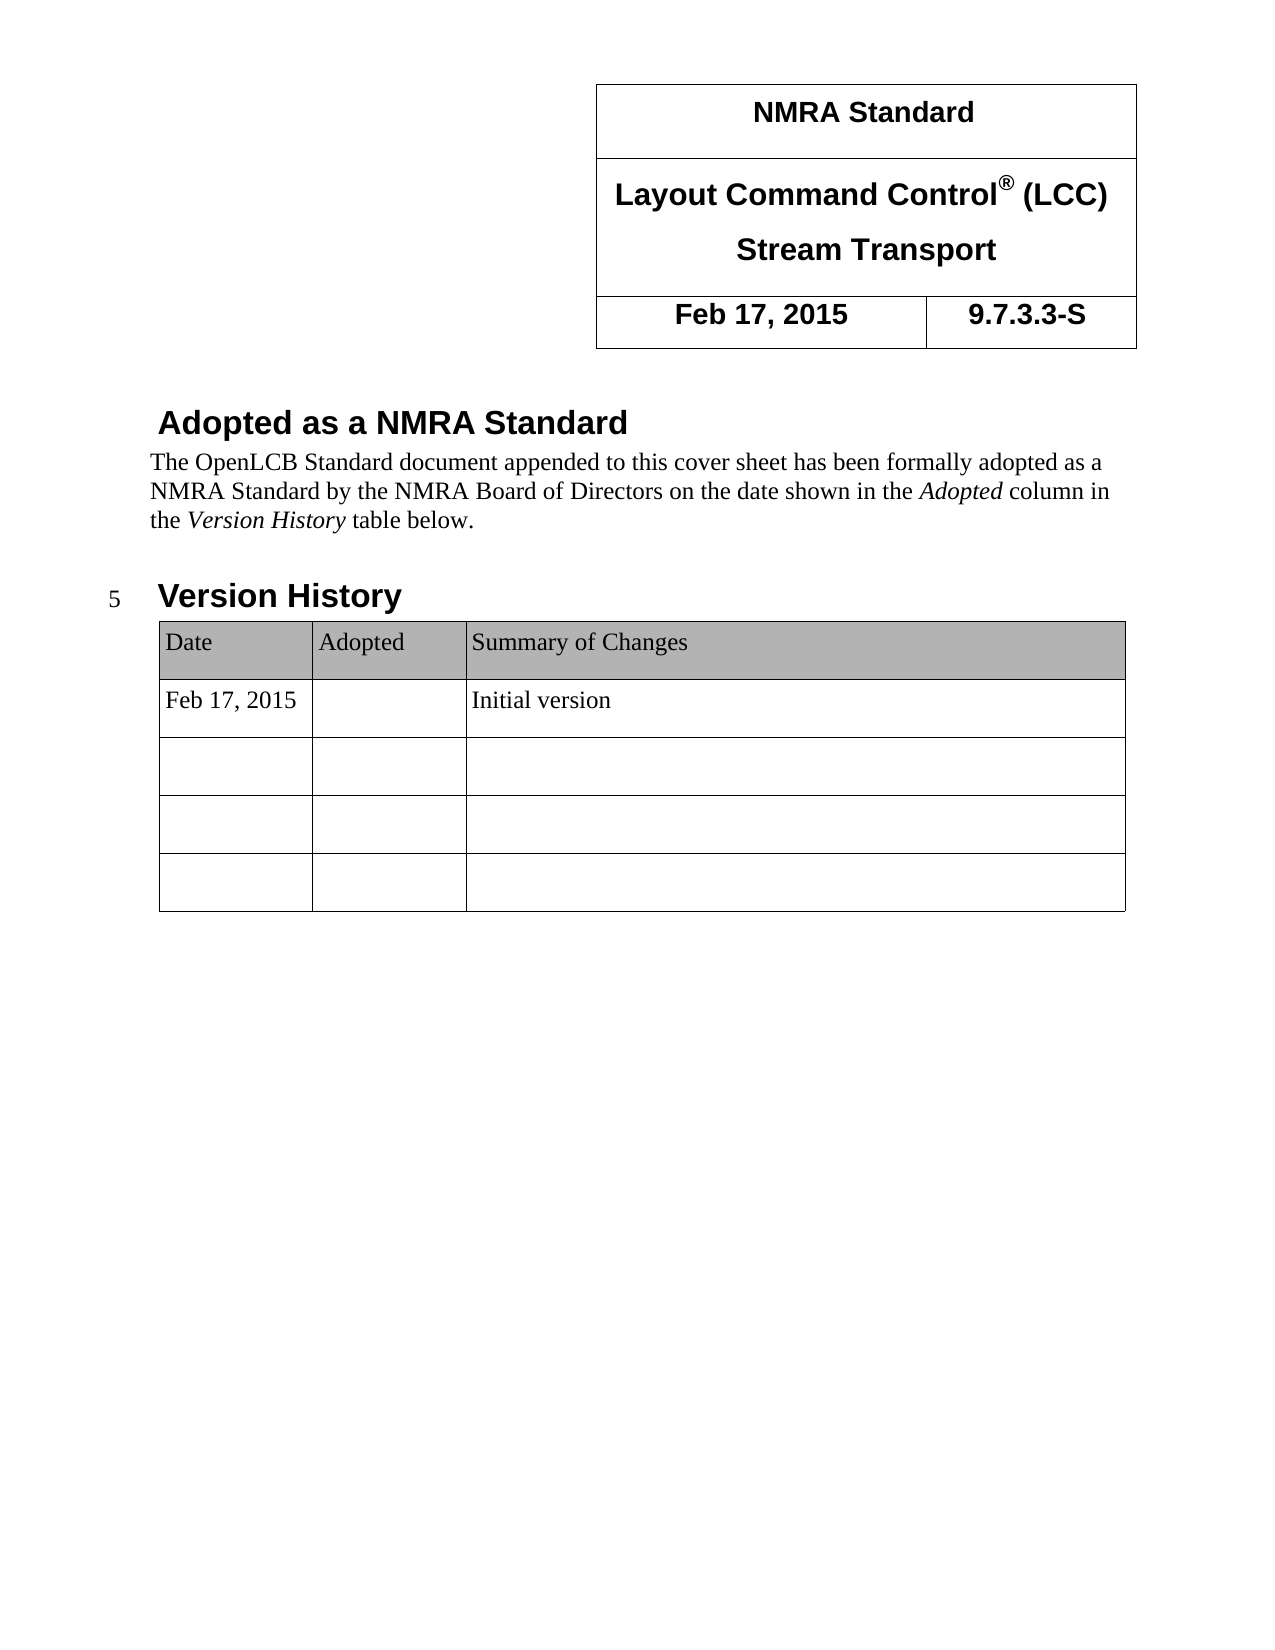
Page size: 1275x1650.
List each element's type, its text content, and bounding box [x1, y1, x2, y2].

text The OpenLCB Standard document appended to this cover sheet has been formally adopted as a NMRA Standard by the NMRA Board of Directors on the date shown in the Adopted column in the Version History table below. [150, 447, 1125, 534]
table_cell [467, 738, 1125, 795]
table_header Date [160, 622, 312, 679]
table_header Summary of Changes [467, 622, 1125, 679]
table_cell [313, 796, 466, 853]
table_cell [313, 738, 466, 795]
table_cell [313, 854, 466, 911]
table_cell [160, 854, 312, 911]
subtitle Version History [112, 576, 1125, 615]
table_cell [160, 738, 312, 795]
table_cell [467, 796, 1125, 853]
table_cell Feb 17, 2015 [160, 680, 312, 737]
table_header Adopted [313, 622, 466, 679]
subtitle Adopted as a NMRA Standard [112, 403, 1125, 441]
table_cell [160, 796, 312, 853]
table_cell [467, 854, 1125, 911]
table_cell Initial version [467, 680, 1125, 737]
table_cell [313, 680, 466, 737]
